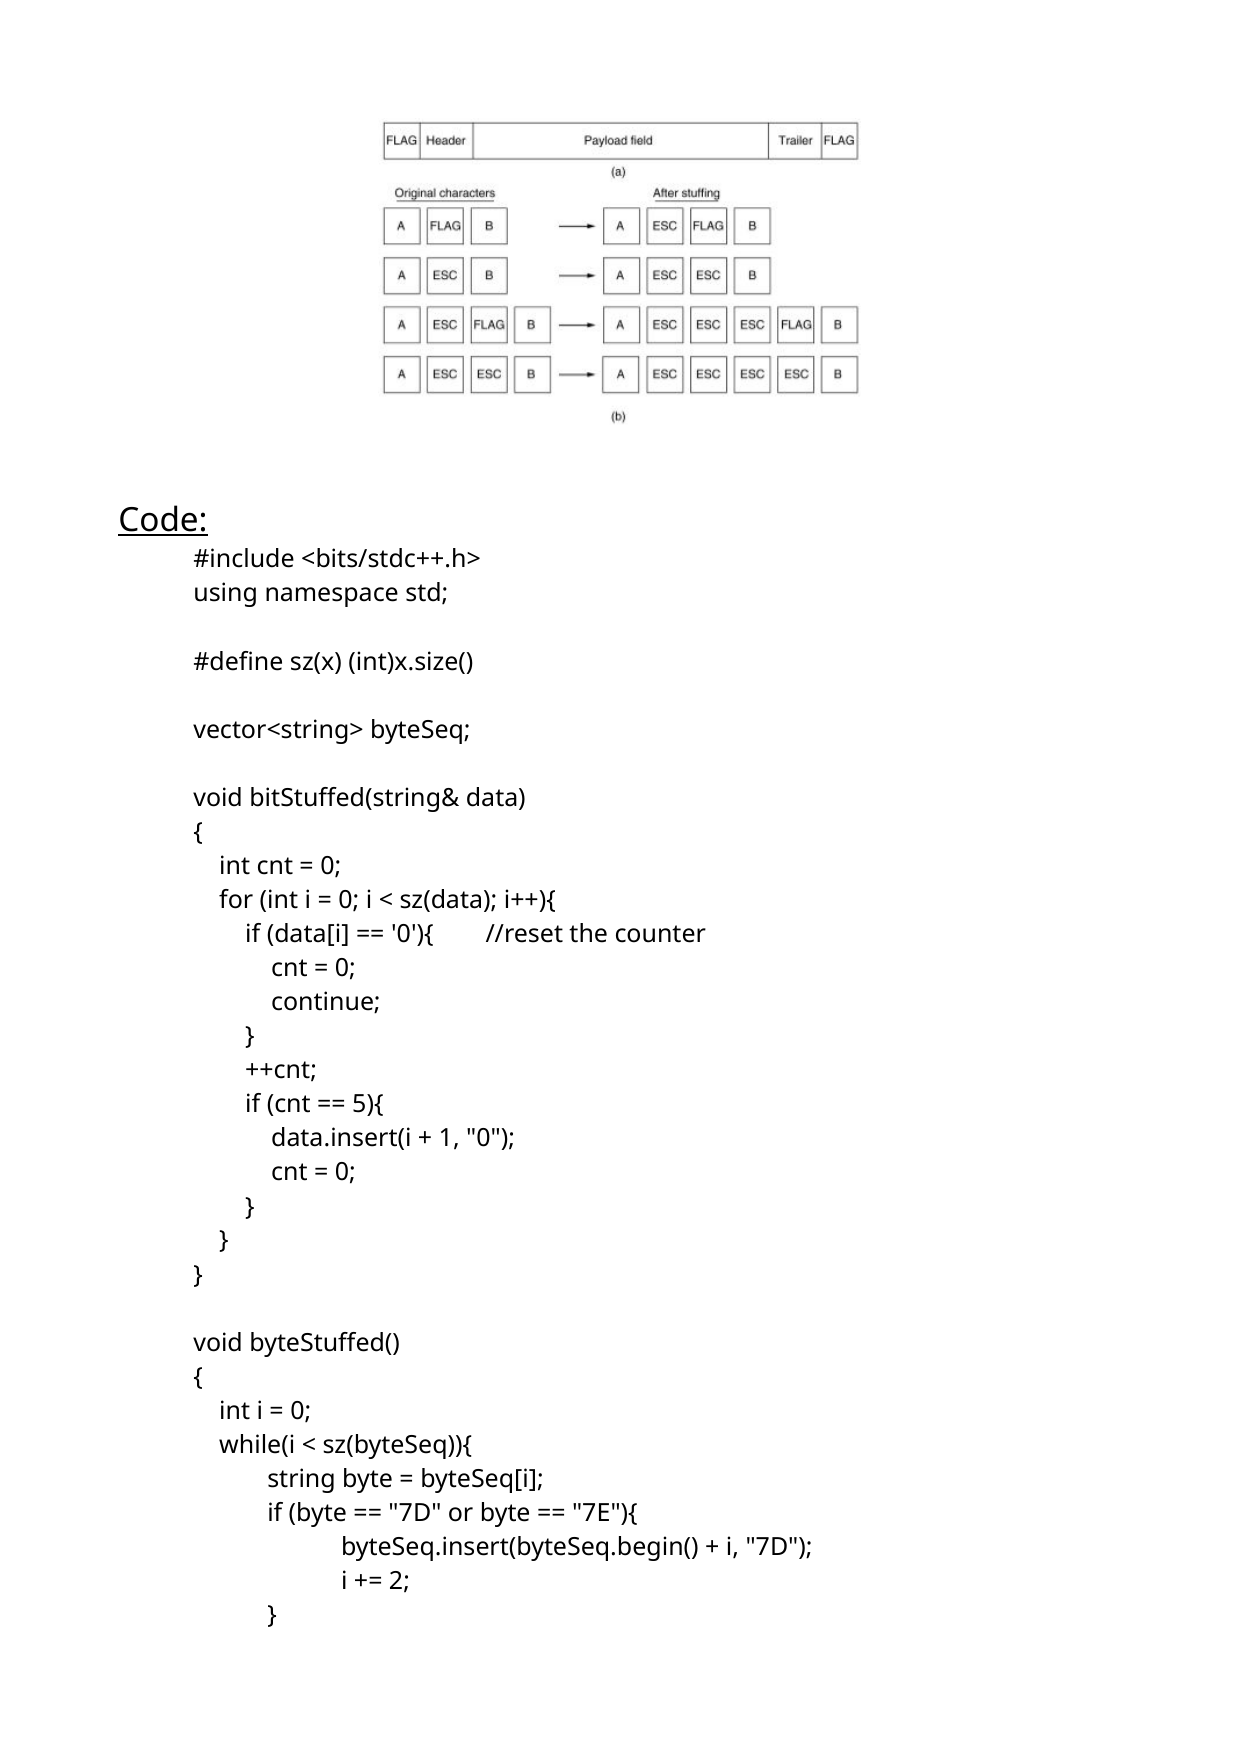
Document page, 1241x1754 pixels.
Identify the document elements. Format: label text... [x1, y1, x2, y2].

list if (data[i] == '0'){ //reset the counter [193, 916, 1122, 950]
subtitle Code: [118, 496, 1122, 541]
list ++cnt; [193, 1052, 1122, 1086]
list while(i < sz(byteSeq)){ [193, 1427, 1122, 1461]
list if (byte == "7D" or byte == "7E"){ [193, 1495, 1122, 1529]
picture [378, 118, 862, 428]
list { [193, 1358, 1122, 1392]
list } [193, 1597, 1122, 1631]
list } [193, 1222, 1122, 1256]
list } [193, 1018, 1122, 1052]
list if (cnt == 5){ [193, 1086, 1122, 1120]
list } [193, 1256, 1122, 1290]
list for (int i = 0; i < sz(data); i++){ [193, 882, 1122, 916]
list data.insert(i + 1, "0"); [193, 1120, 1122, 1154]
list i += 2; [193, 1563, 1122, 1597]
list continue; [193, 984, 1122, 1018]
list string byte = byteSeq[i]; [193, 1461, 1122, 1495]
list { [193, 813, 1122, 847]
list void byteStuffed() [193, 1324, 1122, 1358]
list int i = 0; [193, 1392, 1122, 1427]
list #define sz(x) (int)x.size() [193, 643, 1122, 677]
list byteSeq.insert(byteSeq.begin() + i, "7D"); [193, 1529, 1122, 1563]
list int cnt = 0; [193, 847, 1122, 882]
list void bitStuffed(string& data) [193, 779, 1122, 813]
list #include <bits/stdc++.h> [193, 541, 1122, 575]
list } [193, 1188, 1122, 1222]
list cnt = 0; [193, 950, 1122, 984]
list cnt = 0; [193, 1154, 1122, 1188]
list using namespace std; [193, 575, 1122, 609]
list vector<string> byteSeq; [193, 711, 1122, 745]
